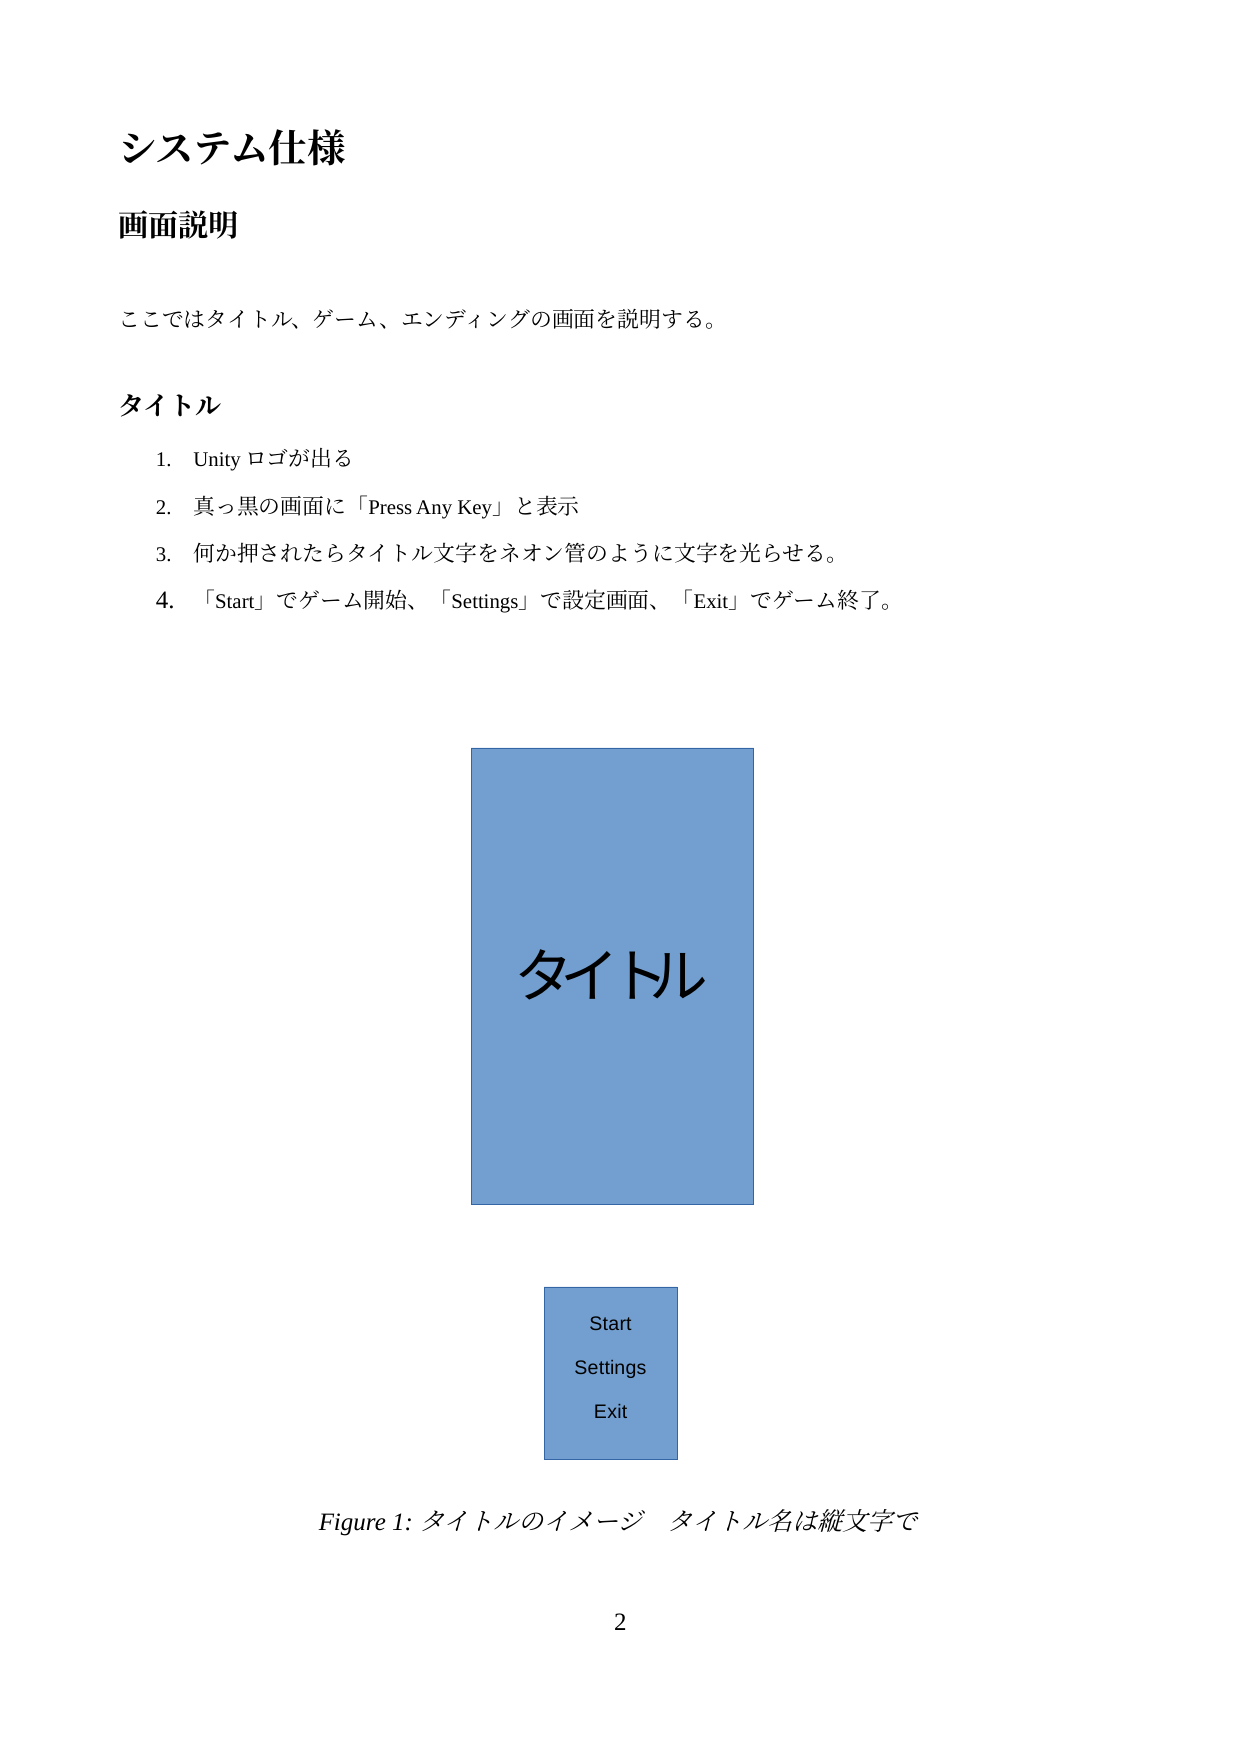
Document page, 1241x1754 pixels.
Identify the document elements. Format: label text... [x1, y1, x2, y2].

text システム仕様 [118, 118, 1122, 173]
list [318, 631, 922, 643]
text ここではタイトル、ゲーム、エンディングの画面を説明する。 [118, 302, 1122, 334]
list Unityロゴが出る [156, 442, 1122, 473]
list Figure 1: タイトルのイメージ タイトル名は縦文字で [318, 643, 922, 1538]
text 画面説明 [118, 201, 1122, 245]
list 真っ黒の画面に「Press Any Key」と表示 [156, 489, 1122, 520]
list 「Start」でゲーム開始、「Settings」で設定画面、「Exit」でゲーム終了。 [156, 583, 1122, 615]
list 何か押されたらタイトル文字をネオン管のように文字を光らせる。 [156, 536, 1122, 567]
text タイトル [118, 386, 1122, 423]
